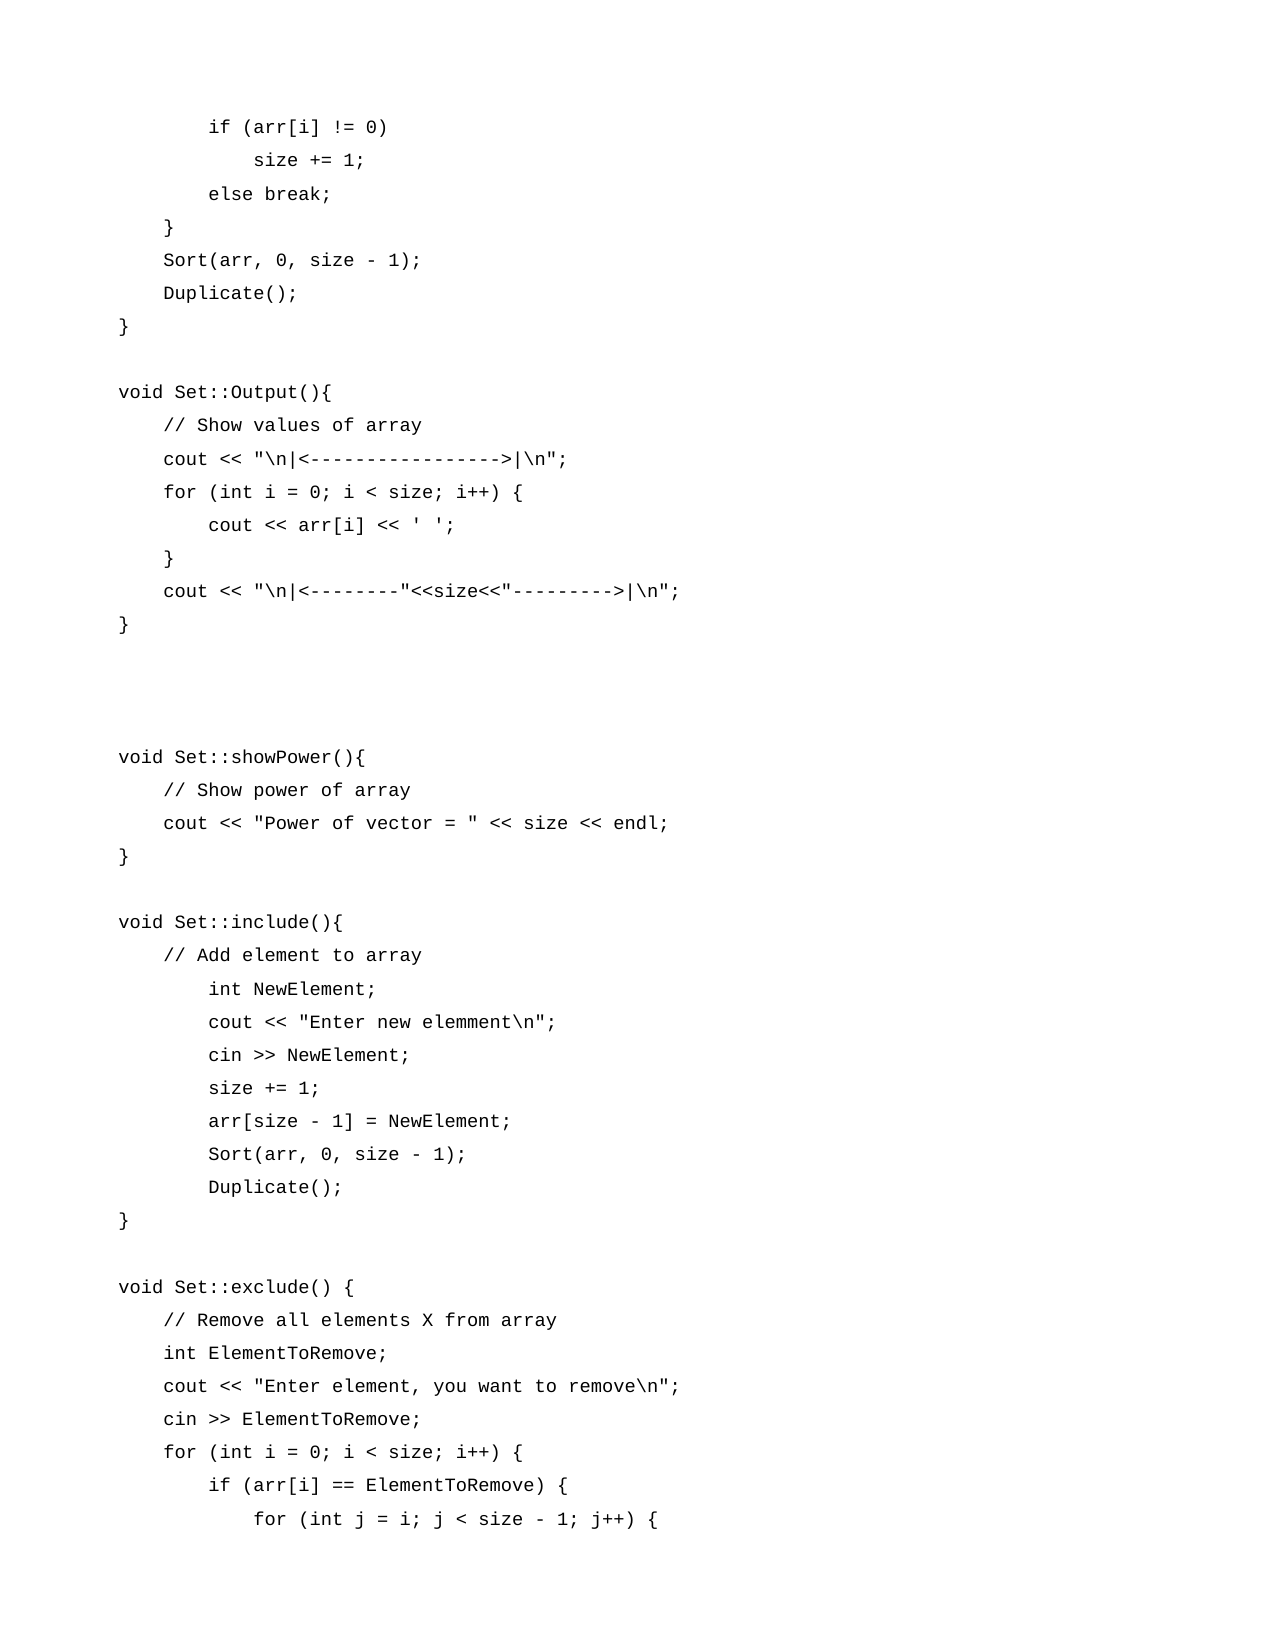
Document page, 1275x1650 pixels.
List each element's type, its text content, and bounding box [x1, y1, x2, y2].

text // Remove all elements X from array [118, 1311, 1157, 1332]
text } [118, 549, 1157, 570]
text int NewElement; [118, 979, 1157, 1001]
text cout << "Enter element, you want to remove\n"; [118, 1377, 1157, 1398]
text void Set::exclude() { [118, 1277, 1157, 1299]
text size += 1; [118, 151, 1157, 172]
text cout << "\n|<--------"<<size<<"--------->|\n"; [118, 582, 1157, 603]
text Duplicate(); [118, 284, 1157, 305]
text cout << "\n|<----------------->|\n"; [118, 449, 1157, 471]
text for (int i = 0; i < size; i++) { [118, 1443, 1157, 1464]
text // Add element to array [118, 946, 1157, 967]
text if (arr[i] == ElementToRemove) { [118, 1476, 1157, 1497]
text } [118, 847, 1157, 868]
text } [118, 615, 1157, 636]
text cin >> NewElement; [118, 1046, 1157, 1067]
text } [118, 317, 1157, 338]
text void Set::showPower(){ [118, 747, 1157, 769]
text cout << "Enter new elemment\n"; [118, 1012, 1157, 1034]
text int ElementToRemove; [118, 1344, 1157, 1365]
text Sort(arr, 0, size - 1); [118, 1145, 1157, 1166]
text for (int j = i; j < size - 1; j++) { [118, 1509, 1157, 1531]
text cout << arr[i] << ' '; [118, 516, 1157, 537]
text size += 1; [118, 1079, 1157, 1100]
text void Set::include(){ [118, 913, 1157, 934]
text for (int i = 0; i < size; i++) { [118, 482, 1157, 504]
text Sort(arr, 0, size - 1); [118, 251, 1157, 272]
text cin >> ElementToRemove; [118, 1410, 1157, 1431]
text Duplicate(); [118, 1178, 1157, 1199]
text // Show values of array [118, 416, 1157, 437]
text cout << "Power of vector = " << size << endl; [118, 814, 1157, 835]
text void Set::Output(){ [118, 383, 1157, 404]
text else break; [118, 184, 1157, 206]
text } [118, 1211, 1157, 1232]
text // Show power of array [118, 781, 1157, 802]
text arr[size - 1] = NewElement; [118, 1112, 1157, 1133]
text if (arr[i] != 0) [118, 118, 1157, 139]
text } [118, 217, 1157, 239]
